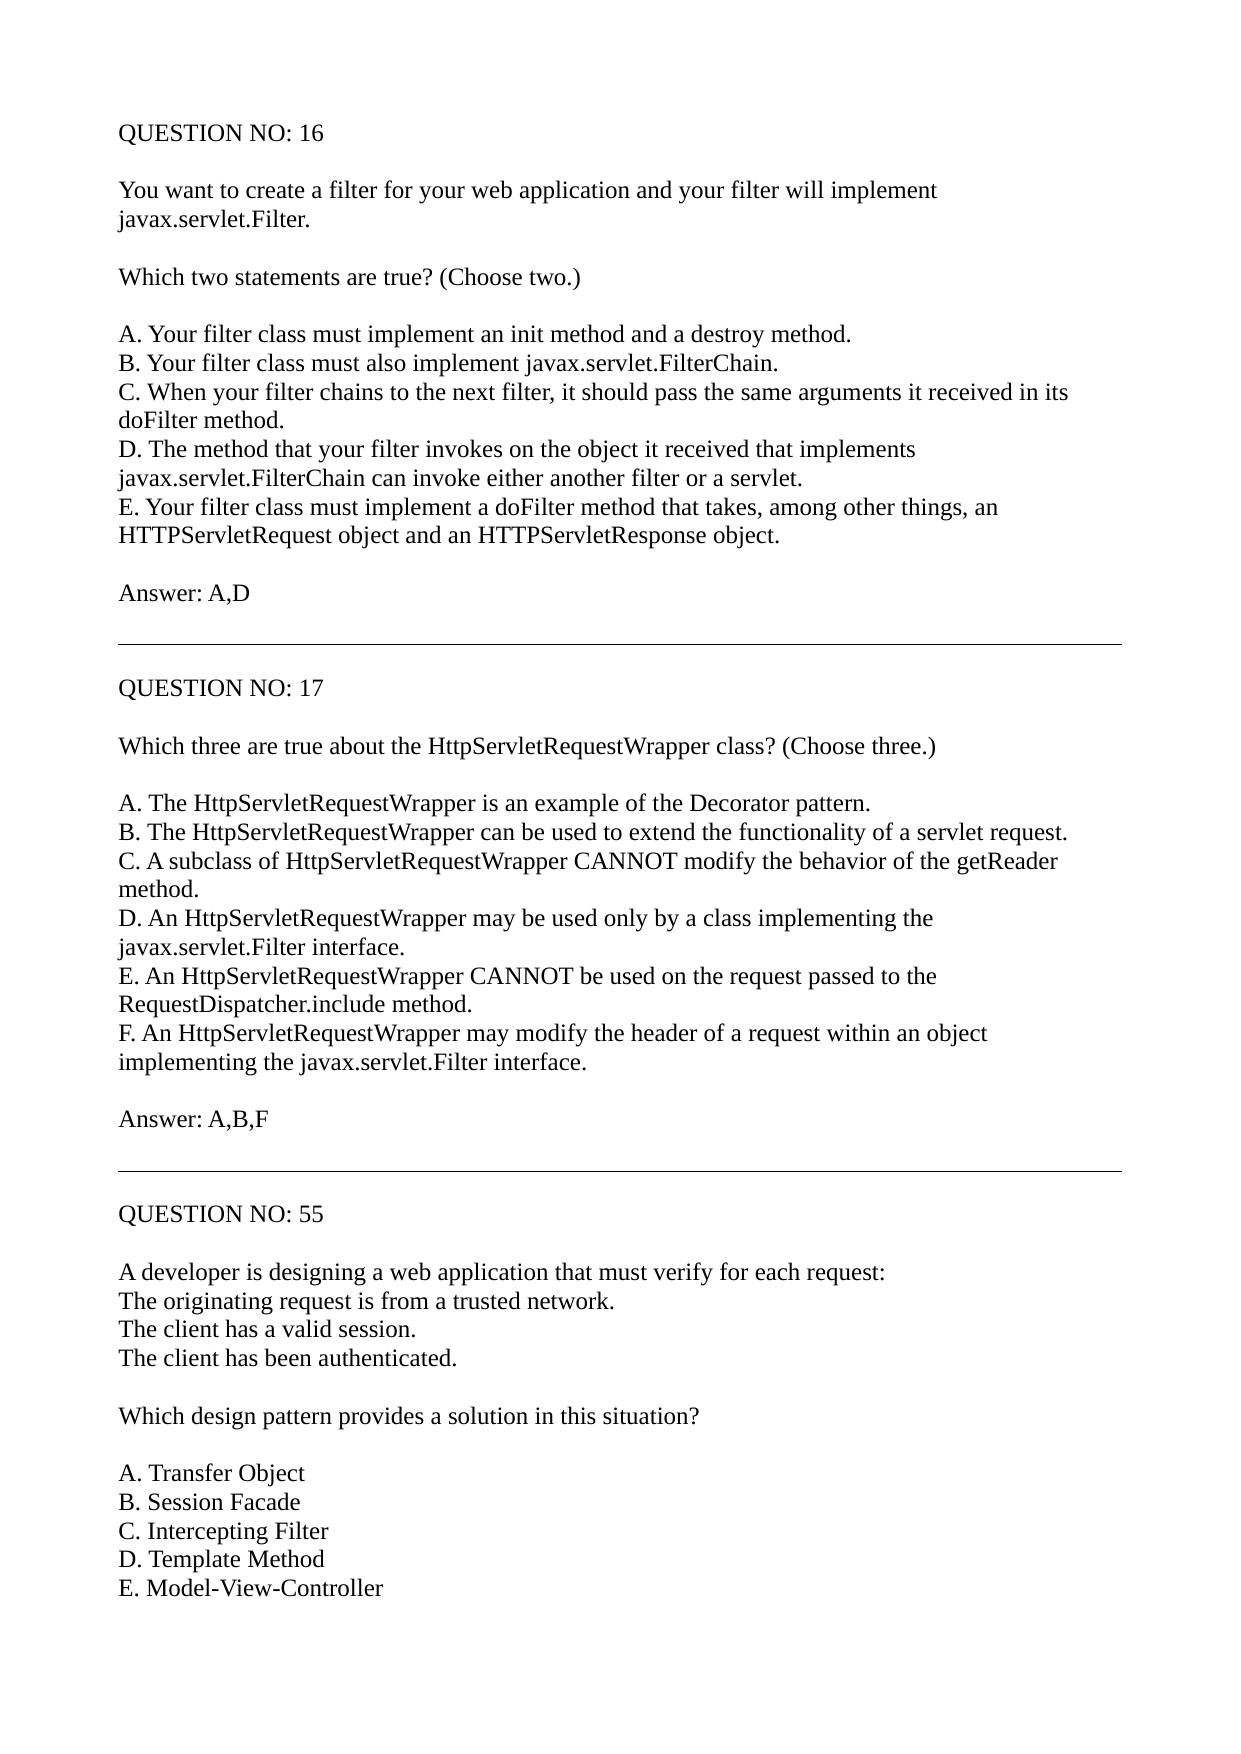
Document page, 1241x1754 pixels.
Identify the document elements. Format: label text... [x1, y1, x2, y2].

text You want to create a filter for your web application and your filter will implement [118, 176, 1122, 204]
text QUESTION NO: 55 [118, 1199, 1122, 1228]
text A. The HttpServletRequestWrapper is an example of the Decorator pattern. [118, 788, 1122, 817]
text The client has a valid session. [118, 1314, 1122, 1343]
text C. Intercepting Filter [118, 1516, 1122, 1544]
text method. [118, 874, 1122, 903]
text QUESTION NO: 17 [118, 673, 1122, 702]
text The originating request is from a trusted network. [118, 1286, 1122, 1314]
text HTTPServletRequest object and an HTTPServletResponse object. [118, 521, 1122, 549]
text D. Template Method [118, 1544, 1122, 1573]
text Answer: A,D [118, 578, 1122, 607]
text javax.servlet.Filter. [118, 204, 1122, 233]
text Which design pattern provides a solution in this situation? [118, 1401, 1122, 1429]
text B. Session Facade [118, 1487, 1122, 1516]
text Which two statements are true? (Choose two.) [118, 262, 1122, 291]
text implementing the javax.servlet.Filter interface. [118, 1047, 1122, 1076]
text Answer: A,B,F [118, 1104, 1122, 1133]
text E. Your filter class must implement a doFilter method that takes, among other things, an [118, 492, 1122, 521]
text javax.servlet.FilterChain can invoke either another filter or a servlet. [118, 463, 1122, 492]
text The client has been authenticated. [118, 1343, 1122, 1372]
text F. An HttpServletRequestWrapper may modify the header of a request within an object [118, 1018, 1122, 1047]
text RequestDispatcher.include method. [118, 989, 1122, 1018]
text A developer is designing a web application that must verify for each request: [118, 1257, 1122, 1286]
text C. A subclass of HttpServletRequestWrapper CANNOT modify the behavior of the getReader [118, 846, 1122, 874]
text QUESTION NO: 16 [118, 118, 1122, 147]
text B. Your filter class must also implement javax.servlet.FilterChain. [118, 348, 1122, 377]
text doFilter method. [118, 406, 1122, 434]
text E. An HttpServletRequestWrapper CANNOT be used on the request passed to the [118, 961, 1122, 989]
text D. An HttpServletRequestWrapper may be used only by a class implementing the [118, 903, 1122, 932]
text A. Transfer Object [118, 1458, 1122, 1487]
text D. The method that your filter invokes on the object it received that implements [118, 434, 1122, 463]
text A. Your filter class must implement an init method and a destroy method. [118, 319, 1122, 348]
text B. The HttpServletRequestWrapper can be used to extend the functionality of a servlet request. [118, 817, 1122, 846]
text Which three are true about the HttpServletRequestWrapper class? (Choose three.) [118, 731, 1122, 759]
text C. When your filter chains to the next filter, it should pass the same arguments it received in its [118, 377, 1122, 406]
text E. Model-View-Controller [118, 1573, 1122, 1602]
text javax.servlet.Filter interface. [118, 932, 1122, 961]
